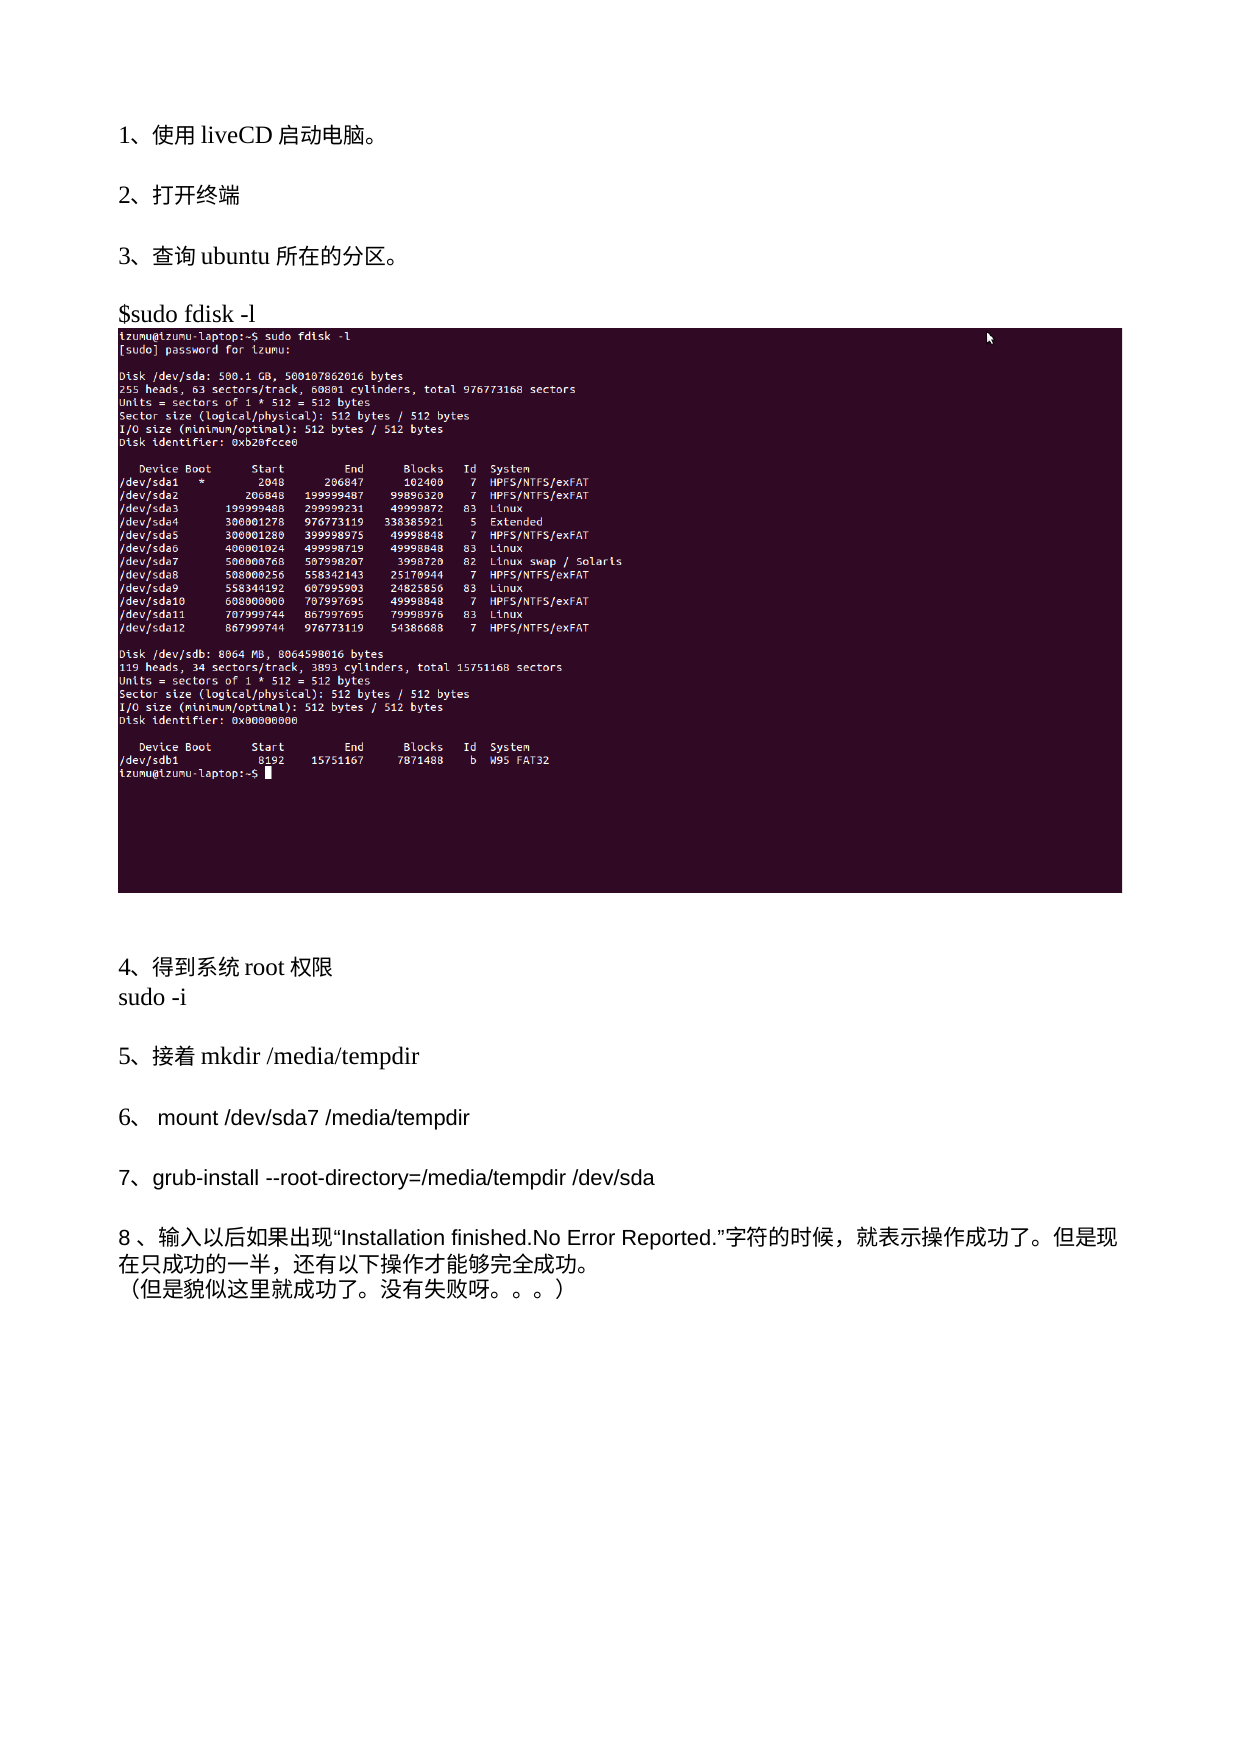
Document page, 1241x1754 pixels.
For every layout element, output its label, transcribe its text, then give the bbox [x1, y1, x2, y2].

text sudo -i [118, 982, 1122, 1010]
text 4、得到系统root权限 [118, 950, 1122, 982]
text 7、grub-install --root-directory=/media/tempdir /dev/sda [118, 1160, 1122, 1192]
text $sudo fdisk -l [118, 299, 1122, 328]
picture [118, 328, 1123, 893]
text （但是貌似这里就成功了。没有失败呀。。。） [118, 1277, 1122, 1302]
text 8 、输入以后如果出现“Installation finished.No Error Reported.”字符的时候，就表示操作成功了。但是现在只成功的一半，还有以下操作才能够完全成功。 [118, 1220, 1122, 1277]
text 6、 mount /dev/sda7 /media/tempdir [118, 1099, 1122, 1131]
text 1、使用liveCD启动电脑。 [118, 118, 1122, 150]
text 3、查询ubuntu 所在的分区。 [118, 239, 1122, 271]
text 2、打开终端 [118, 178, 1122, 210]
text 5、接着mkdir /media/tempdir [118, 1039, 1122, 1071]
